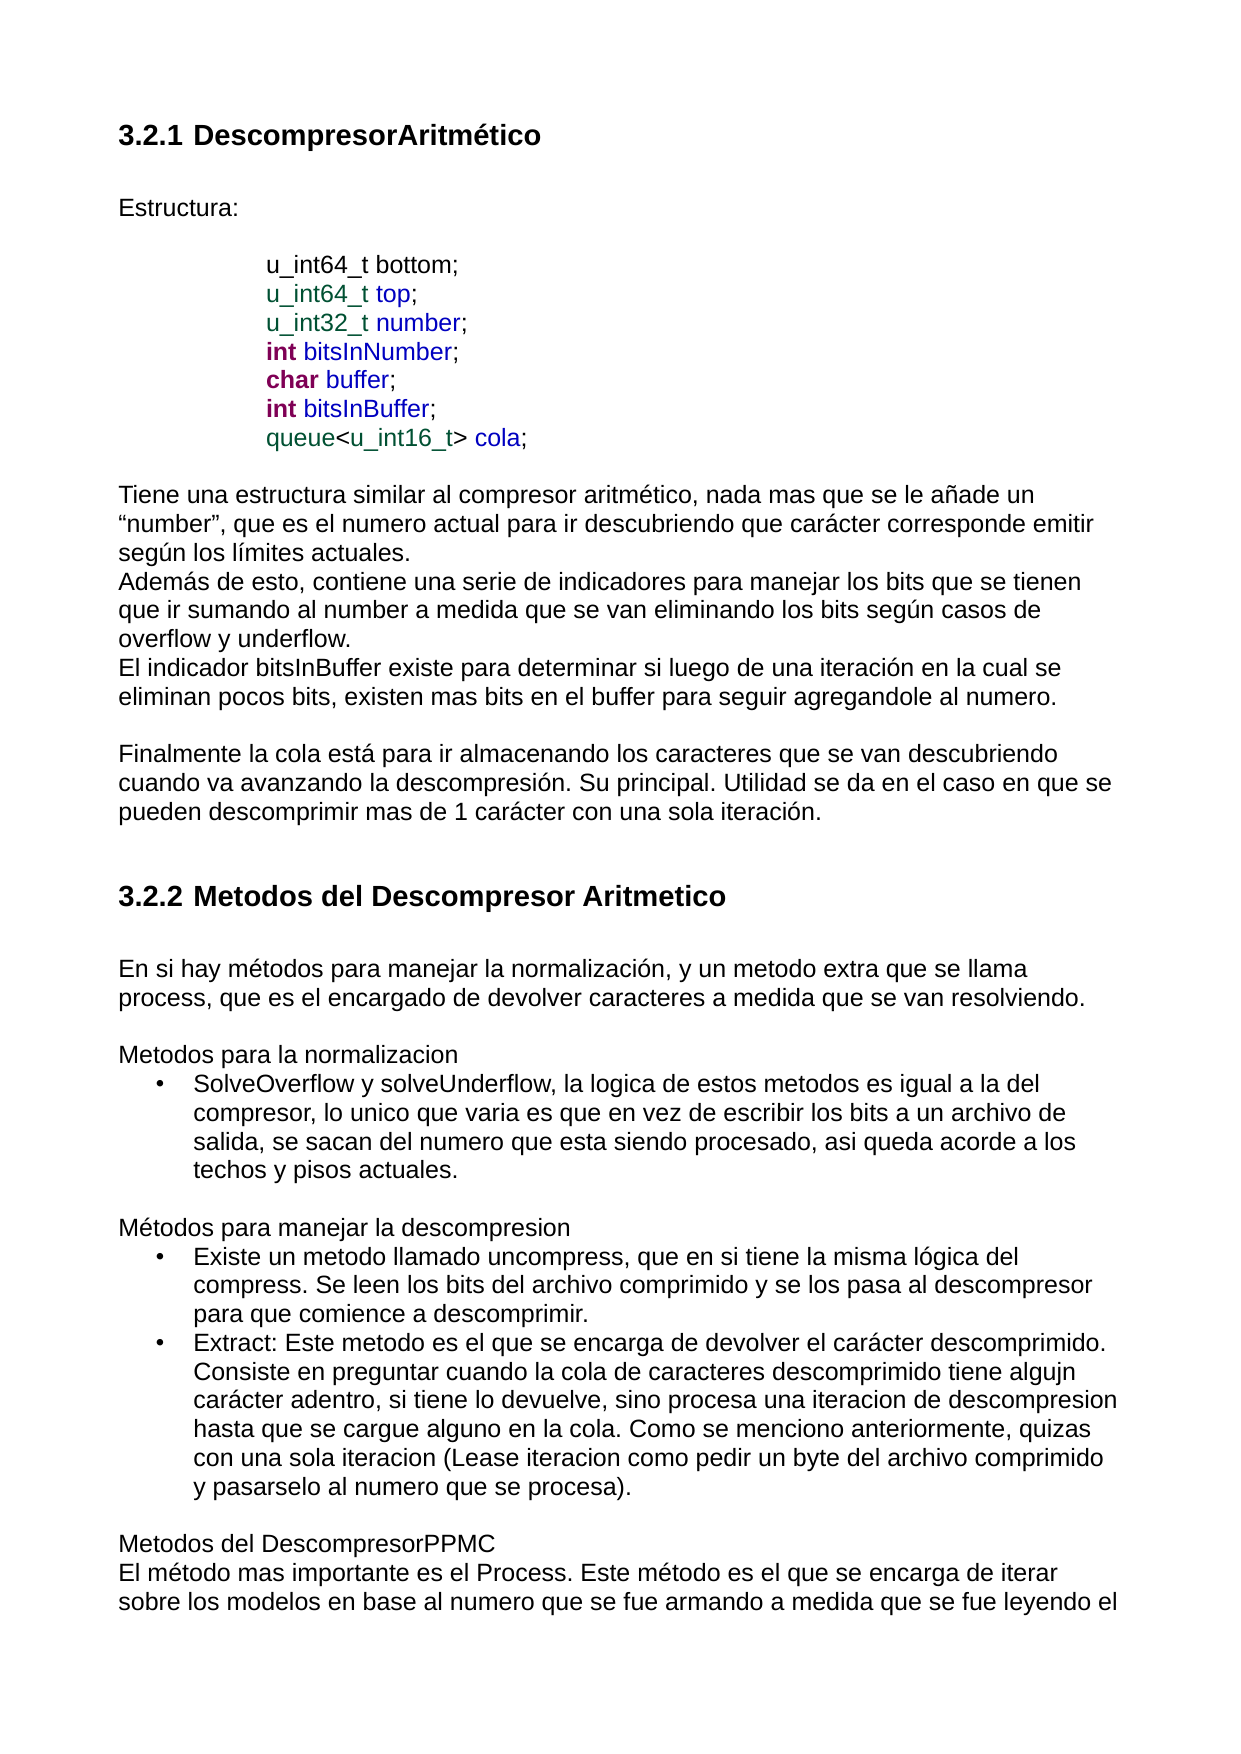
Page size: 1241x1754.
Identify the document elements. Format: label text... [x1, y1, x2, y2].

text Metodos para la normalizacion [118, 1040, 1122, 1069]
list Extract: Este metodo es el que se encarga de devolver el carácter descomprimido. Consiste en preguntar cuando la cola de caracteres descomprimido tiene algujn carácter adentro, si tiene lo devuelve, sino procesa una iteracion de descompresion hasta que se cargue alguno en la cola. Como se menciono anteriormente, quizas con una sola iteracion (Lease iteracion como pedir un byte del archivo comprimido y pasarselo al numero que se procesa). [156, 1328, 1122, 1501]
text El método mas importante es el Process. Este método es el que se encarga de iterar sobre los modelos en base al numero que se fue armando a medida que se fue leyendo el [118, 1558, 1122, 1616]
text u_int64_t top; [118, 279, 1122, 308]
text En si hay métodos para manejar la normalización, y un metodo extra que se llama process, que es el encargado de devolver caracteres a medida que se van resolviendo. [118, 954, 1122, 1011]
text u_int32_t number; [118, 308, 1122, 337]
text int bitsInBuffer; [118, 394, 1122, 423]
text Metodos del DescompresorPPMC [118, 1529, 1122, 1558]
text char buffer; [118, 365, 1122, 394]
text El indicador bitsInBuffer existe para determinar si luego de una iteración en la cual se eliminan pocos bits, existen mas bits en el buffer para seguir agregandole al numero. [118, 653, 1122, 710]
subtitle DescompresorAritmético [118, 118, 1122, 152]
subtitle Metodos del Descompresor Aritmetico [118, 879, 1122, 913]
text Además de esto, contiene una serie de indicadores para manejar los bits que se tienen que ir sumando al number a medida que se van eliminando los bits según casos de overflow y underflow. [118, 567, 1122, 653]
text Finalmente la cola está para ir almacenando los caracteres que se van descubriendo cuando va avanzando la descompresión. Su principal. Utilidad se da en el caso en que se pueden descomprimir mas de 1 carácter con una sola iteración. [118, 739, 1122, 825]
list SolveOverflow y solveUnderflow, la logica de estos metodos es igual a la del compresor, lo unico que varia es que en vez de escribir los bits a un archivo de salida, se sacan del numero que esta siendo procesado, asi queda acorde a los techos y pisos actuales. [156, 1069, 1122, 1184]
text u_int64_t bottom; [118, 250, 1122, 279]
text int bitsInNumber; [118, 337, 1122, 365]
text Métodos para manejar la descompresion [118, 1213, 1122, 1242]
text Tiene una estructura similar al compresor aritmético, nada mas que se le añade un “number”, que es el numero actual para ir descubriendo que carácter corresponde emitir según los límites actuales. [118, 480, 1122, 567]
list Existe un metodo llamado uncompress, que en si tiene la misma lógica del compress. Se leen los bits del archivo comprimido y se los pasa al descompresor para que comience a descomprimir. [156, 1242, 1122, 1328]
text queue<u_int16_t> cola; [118, 423, 1122, 452]
text Estructura: [118, 193, 1122, 222]
